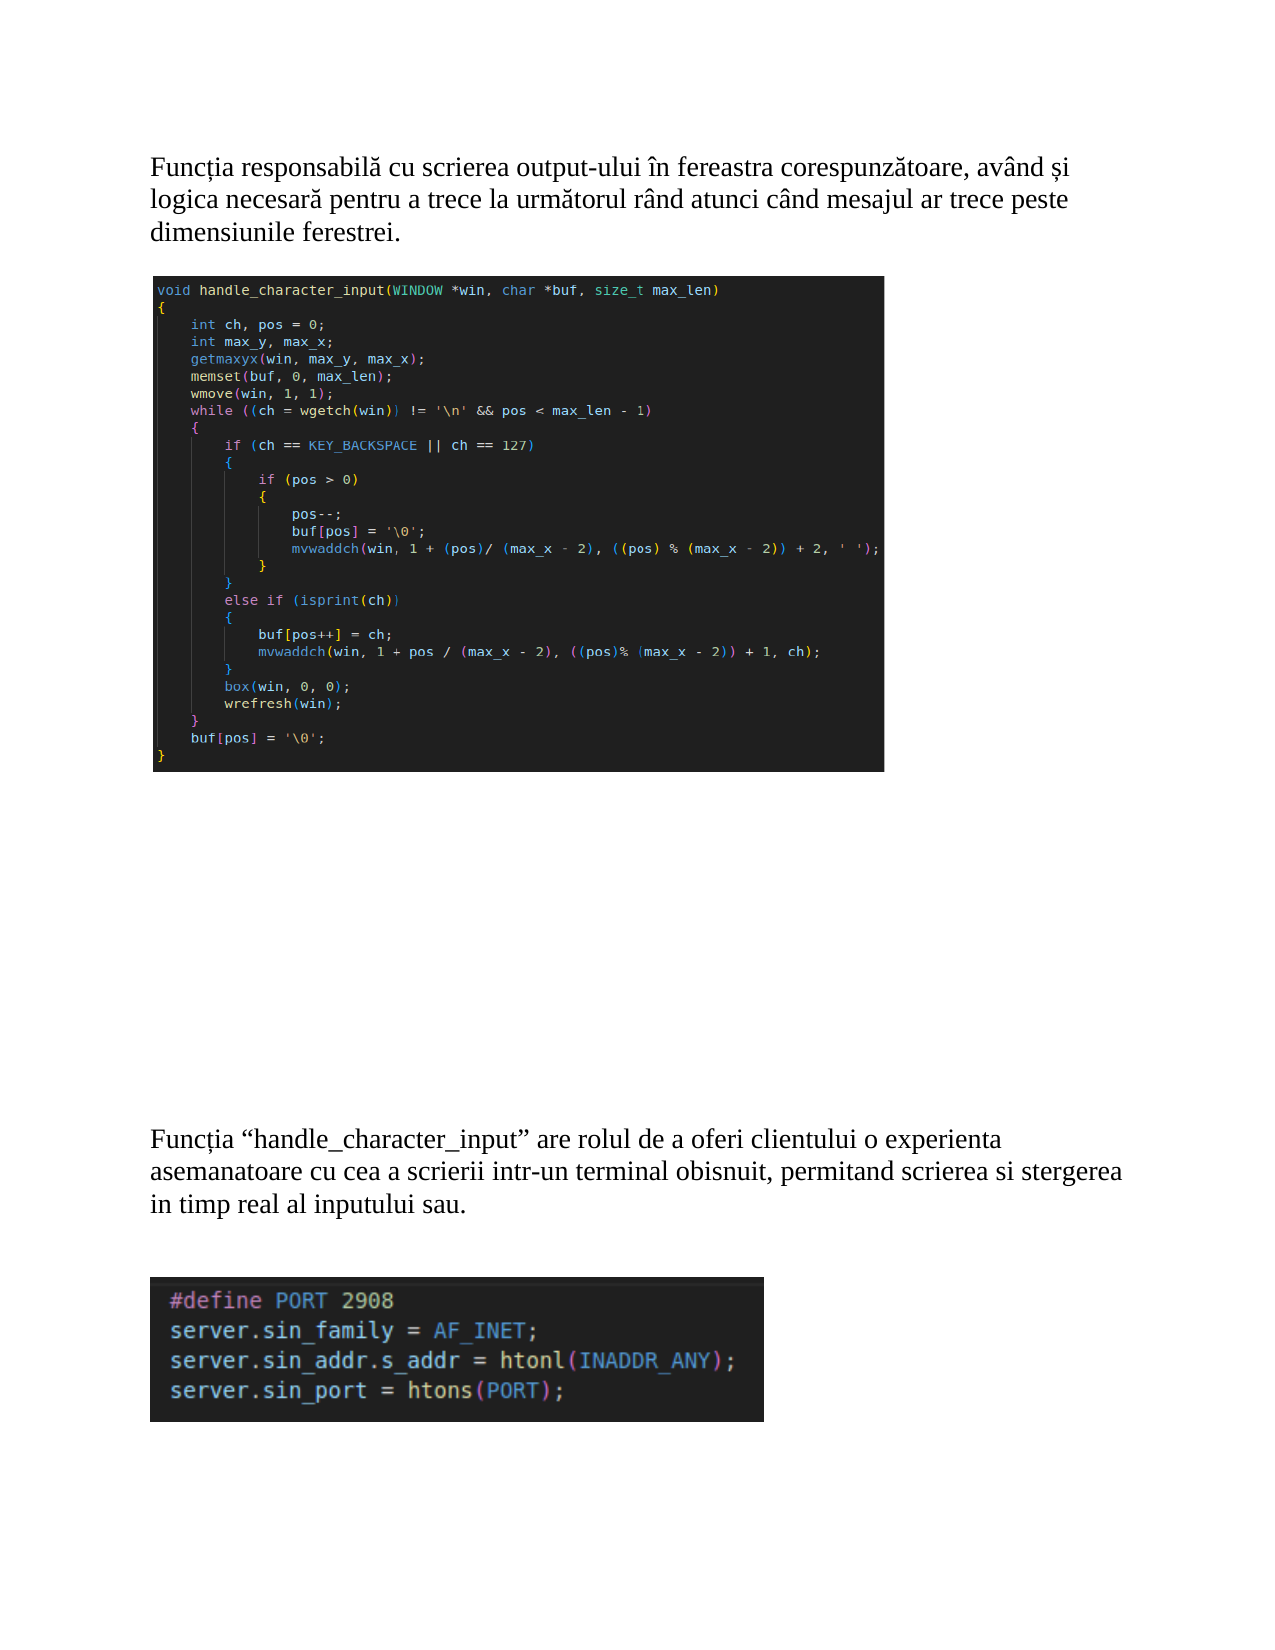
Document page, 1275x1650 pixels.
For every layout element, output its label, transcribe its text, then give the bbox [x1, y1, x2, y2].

subtitle Funcția responsabilă cu scrierea output-ului în fereastra corespunzătoare, având și logica necesară pentru a trece la următorul rând atunci când mesajul ar trece peste dimensiunile ferestrei. [150, 150, 1125, 247]
subtitle Funcția “handle_character_input” are rolul de a oferi clientului o experienta asemanatoare cu cea a scrierii intr-un terminal obisnuit, permitand scrierea si stergerea in timp real al inputului sau. [150, 1122, 1125, 1219]
